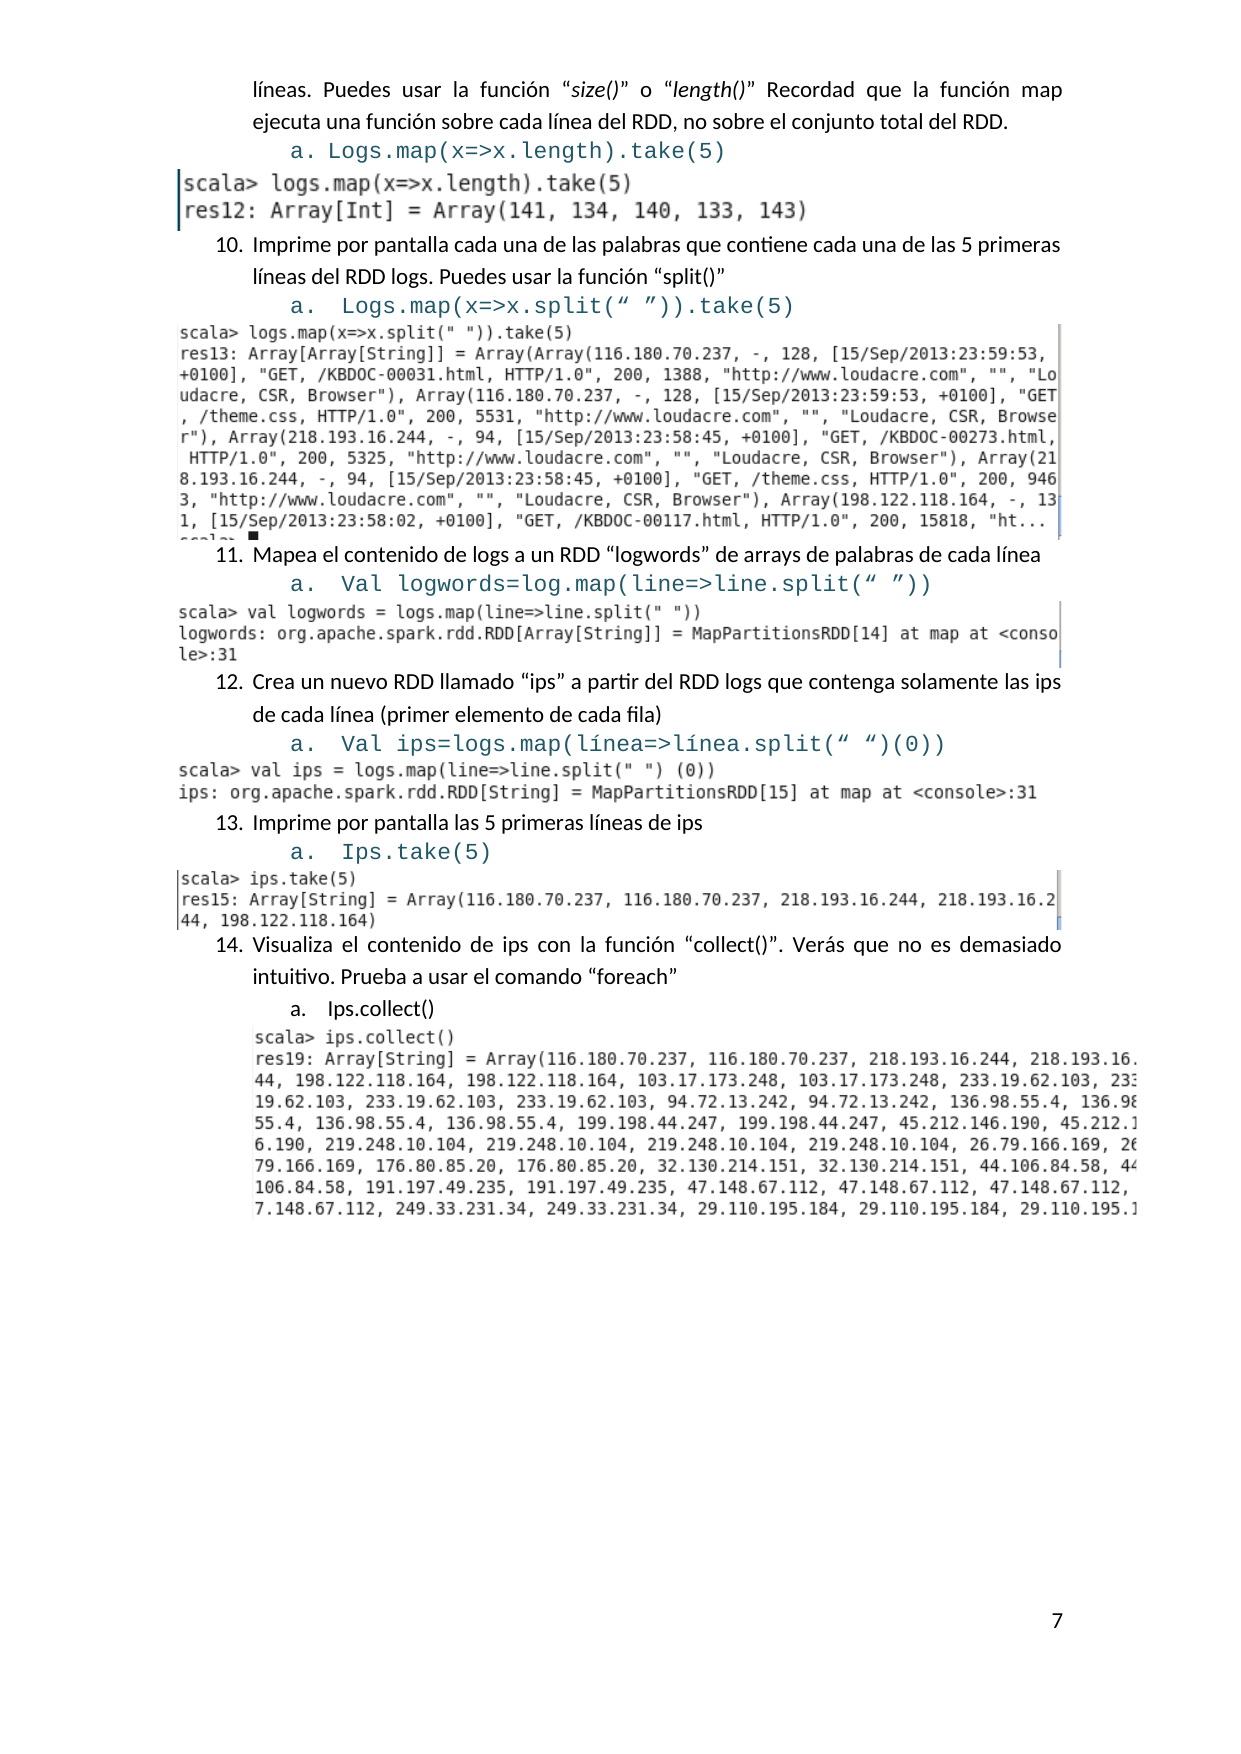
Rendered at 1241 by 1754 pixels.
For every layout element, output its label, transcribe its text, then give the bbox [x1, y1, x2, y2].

list Crea un nuevo RDD llamado “ips” a partir del RDD logs que contenga solamente las ips de cada línea (primer elemento de cada fila) [215, 667, 1063, 728]
list Logs.map(x=>x.length).take(5) [290, 139, 1063, 165]
list Imprime por pantalla cada una de las palabras que contiene cada una de las 5 primeras líneas del RDD logs. Puedes usar la función “split()” [215, 230, 1063, 290]
list líneas. Puedes usar la función “size()” o “length()” Recordad que la función map ejecuta una función sobre cada línea del RDD, no sobre el conjunto total del RDD. [215, 75, 1063, 135]
list Val ips=logs.map(línea=>línea.split(“ “)(0)) [290, 732, 1063, 758]
list Val logwords=log.map(line=>line.split(“ ”)) [290, 572, 1063, 598]
list Ips.take(5) [290, 841, 1063, 867]
list Visualiza el contenido de ips con la función “collect()”. Verás que no es demasiado intuitivo. Prueba a usar el comando “foreach” [215, 930, 1063, 990]
list Logs.map(x=>x.split(“ ”)).take(5) [290, 294, 1063, 320]
list Ips.collect() [290, 994, 1063, 1022]
list Imprime por pantalla las 5 primeras líneas de ips [215, 808, 1063, 837]
list Mapea el contenido de logs a un RDD “logwords” de arrays de palabras de cada línea [215, 540, 1063, 568]
